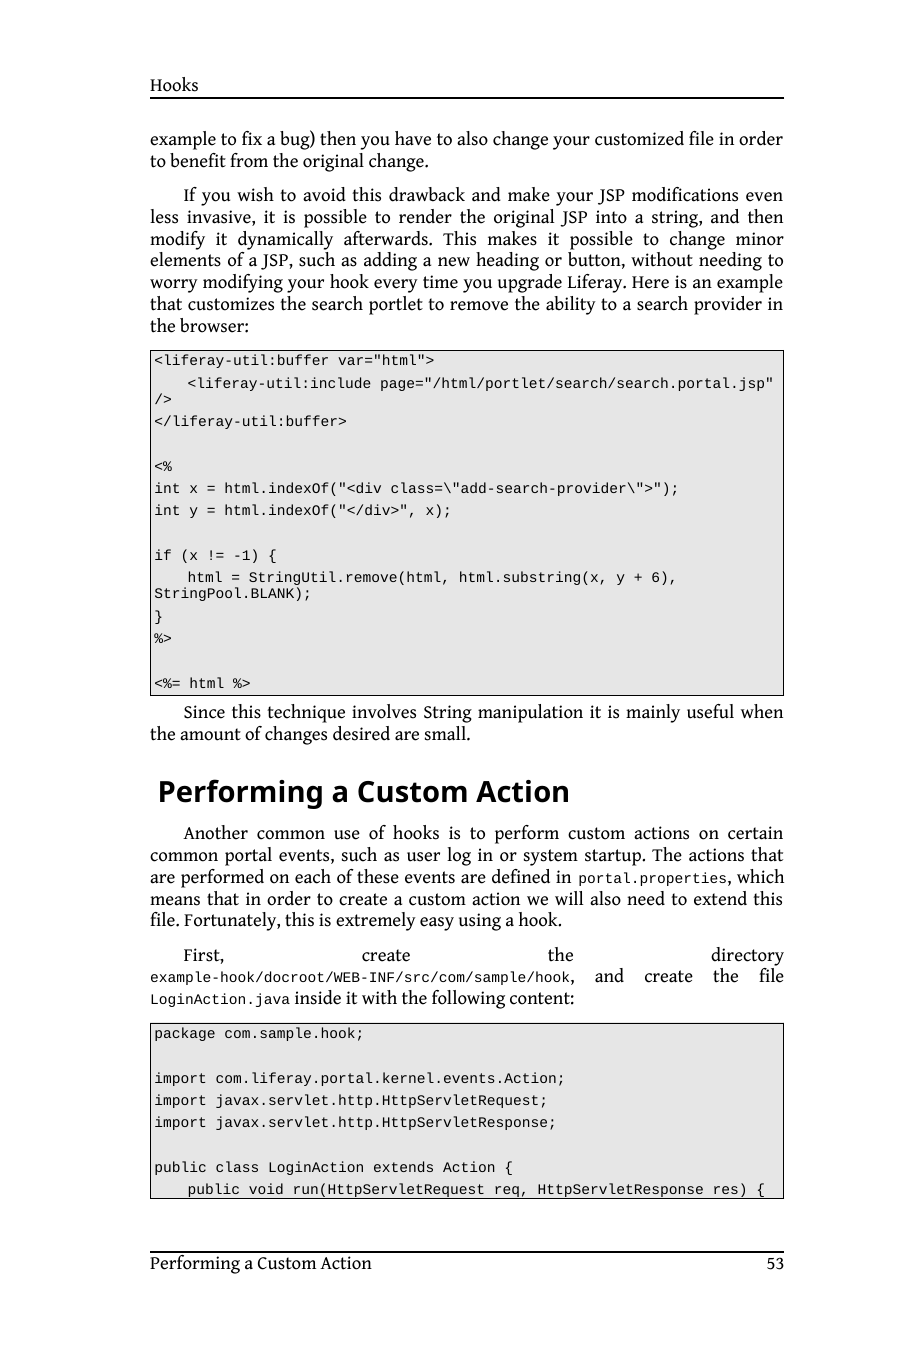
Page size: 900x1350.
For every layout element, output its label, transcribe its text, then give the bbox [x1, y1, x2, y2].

text import com.liferay.portal.kernel.events.Action; [151, 1067, 783, 1087]
text package com.sample.hook; [151, 1024, 783, 1043]
text If you wish to avoid this drawback and make your JSP modifications even less invasive, it is possible to render the original JSP into a string, and then modify it dynamically afterwards. This makes it possible to change minor elements of a JSP, such as adding a new heading or button, without needing to worry modifying your hook every time you upgrade Liferay. Here is an example that customizes the search portlet to remove the ability to a search provider in the browser: [150, 185, 784, 337]
text int y = html.indexOf("</div>", x); [151, 500, 783, 520]
text Another common use of hooks is to perform custom actions on certain common portal events, such as user log in or system startup. The actions that are performed on each of these events are defined in portal.properties, which means that in order to create a custom action we will also need to extend this file. Fortunately, this is extremely easy using a hook. [150, 823, 784, 932]
text %> [151, 627, 783, 648]
text <liferay-util:include page="/html/portlet/search/search.portal.jsp" /> [151, 372, 783, 409]
text </liferay-util:buffer> [151, 411, 783, 431]
text if (x != -1) { [151, 544, 783, 565]
text <% [151, 455, 783, 476]
text Since this technique involves String manipulation it is mainly useful when the amount of changes desired are small. [150, 702, 784, 746]
text public class LoginAction extends Action { [151, 1156, 783, 1177]
text int x = html.indexOf("<div class=\"add-search-provider\">"); [151, 477, 783, 498]
text public void run(HttpServletRequest req, HttpServletResponse res) { [151, 1178, 783, 1198]
text } [151, 605, 783, 626]
text import javax.servlet.http.HttpServletResponse; [151, 1112, 783, 1132]
text <%= html %> [151, 672, 783, 695]
subtitle Performing a Custom Action [150, 772, 784, 811]
text <liferay-util:buffer var="html"> [151, 351, 783, 370]
text html = StringUtil.remove(html, html.substring(x, y + 6), StringPool.BLANK); [151, 567, 783, 603]
text example to fix a bug) then you have to also change your customized file in order to benefit from the original change. [150, 129, 784, 172]
text First, create the directory example-hook/docroot/WEB-INF/src/com/sample/hook, and create the file LoginAction.java inside it with the following content: [150, 945, 784, 1010]
text import javax.servlet.http.HttpServletRequest; [151, 1089, 783, 1110]
